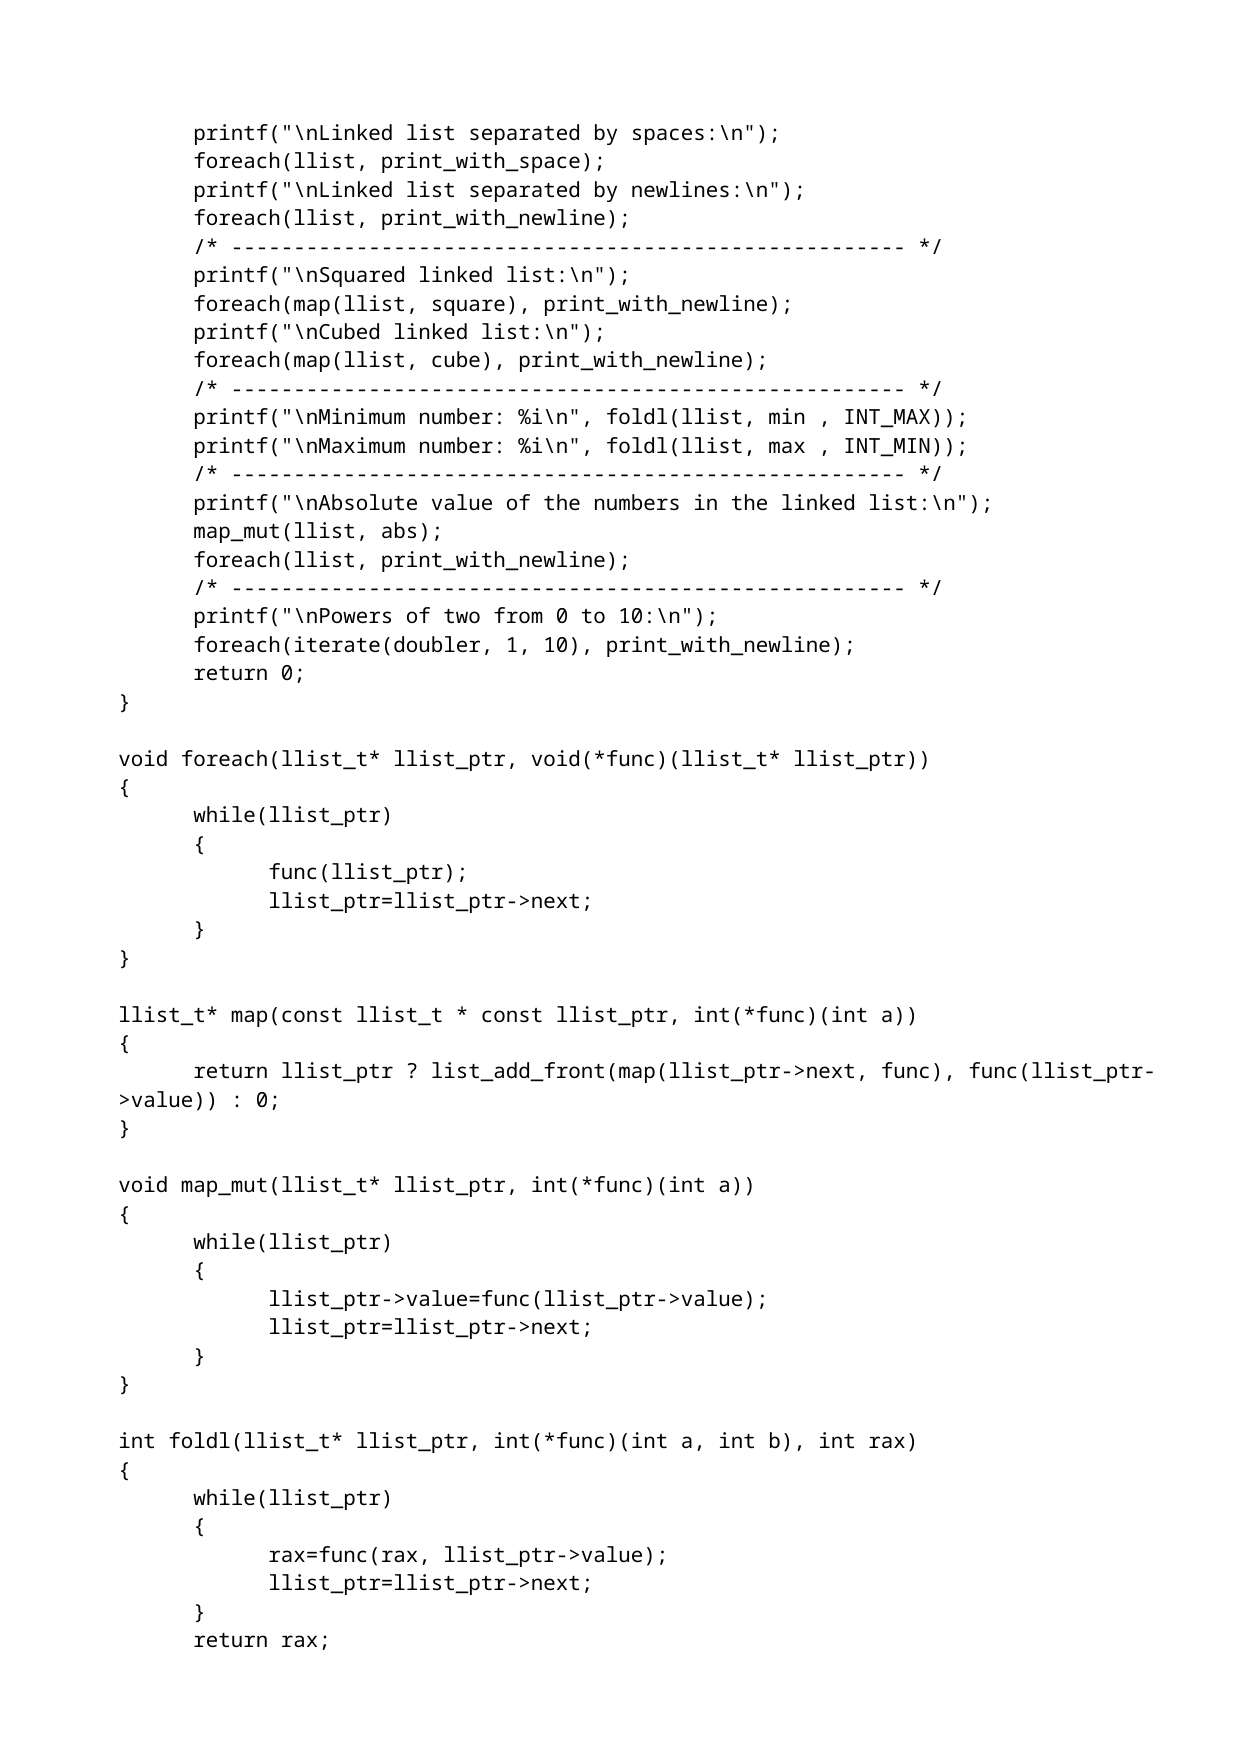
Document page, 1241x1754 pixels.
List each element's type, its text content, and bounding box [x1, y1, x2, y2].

text /* ------------------------------------------------------ */ [118, 459, 1181, 488]
text llist_t* map(const llist_t * const llist_ptr, int(*func)(int a)) [118, 1000, 1181, 1028]
text printf("\nCubed linked list:\n"); [118, 317, 1181, 346]
text } [118, 1369, 1181, 1398]
text printf("\nAbsolute value of the numbers in the linked list:\n"); [118, 488, 1181, 516]
text while(llist_ptr) [118, 1227, 1181, 1256]
text void map_mut(llist_t* llist_ptr, int(*func)(int a)) [118, 1170, 1181, 1199]
text } [118, 914, 1181, 943]
text } [118, 1341, 1181, 1369]
text while(llist_ptr) [118, 801, 1181, 829]
text { [118, 772, 1181, 801]
text llist_ptr=llist_ptr->next; [118, 886, 1181, 914]
text return rax; [118, 1625, 1181, 1654]
text int foldl(llist_t* llist_ptr, int(*func)(int a, int b), int rax) [118, 1426, 1181, 1455]
text { [118, 1512, 1181, 1540]
text } [118, 943, 1181, 971]
text foreach(map(llist, square), print_with_newline); [118, 289, 1181, 317]
text llist_ptr=llist_ptr->next; [118, 1312, 1181, 1341]
text /* ------------------------------------------------------ */ [118, 573, 1181, 602]
text foreach(llist, print_with_newline); [118, 545, 1181, 573]
text printf("\nPowers of two from 0 to 10:\n"); [118, 602, 1181, 630]
text func(llist_ptr); [118, 857, 1181, 886]
text return 0; [118, 658, 1181, 687]
text printf("\nLinked list separated by spaces:\n"); [118, 118, 1181, 147]
text printf("\nLinked list separated by newlines:\n"); [118, 175, 1181, 203]
text /* ------------------------------------------------------ */ [118, 374, 1181, 402]
text /* ------------------------------------------------------ */ [118, 232, 1181, 260]
text foreach(iterate(doubler, 1, 10), print_with_newline); [118, 630, 1181, 658]
text return llist_ptr ? list_add_front(map(llist_ptr->next, func), func(llist_ptr->value)) : 0; [118, 1057, 1181, 1113]
text printf("\nSquared linked list:\n"); [118, 260, 1181, 289]
text } [118, 687, 1181, 715]
text map_mut(llist, abs); [118, 516, 1181, 545]
text printf("\nMaximum number: %i\n", foldl(llist, max , INT_MIN)); [118, 431, 1181, 459]
text { [118, 1256, 1181, 1284]
text while(llist_ptr) [118, 1483, 1181, 1512]
text { [118, 1455, 1181, 1483]
text } [118, 1113, 1181, 1142]
text { [118, 829, 1181, 857]
text foreach(llist, print_with_newline); [118, 203, 1181, 232]
text rax=func(rax, llist_ptr->value); [118, 1540, 1181, 1568]
text void foreach(llist_t* llist_ptr, void(*func)(llist_t* llist_ptr)) [118, 744, 1181, 772]
text { [118, 1199, 1181, 1227]
text } [118, 1597, 1181, 1625]
text printf("\nMinimum number: %i\n", foldl(llist, min , INT_MAX)); [118, 402, 1181, 431]
text llist_ptr=llist_ptr->next; [118, 1568, 1181, 1597]
text { [118, 1028, 1181, 1057]
text foreach(map(llist, cube), print_with_newline); [118, 346, 1181, 374]
text foreach(llist, print_with_space); [118, 147, 1181, 175]
text llist_ptr->value=func(llist_ptr->value); [118, 1284, 1181, 1312]
